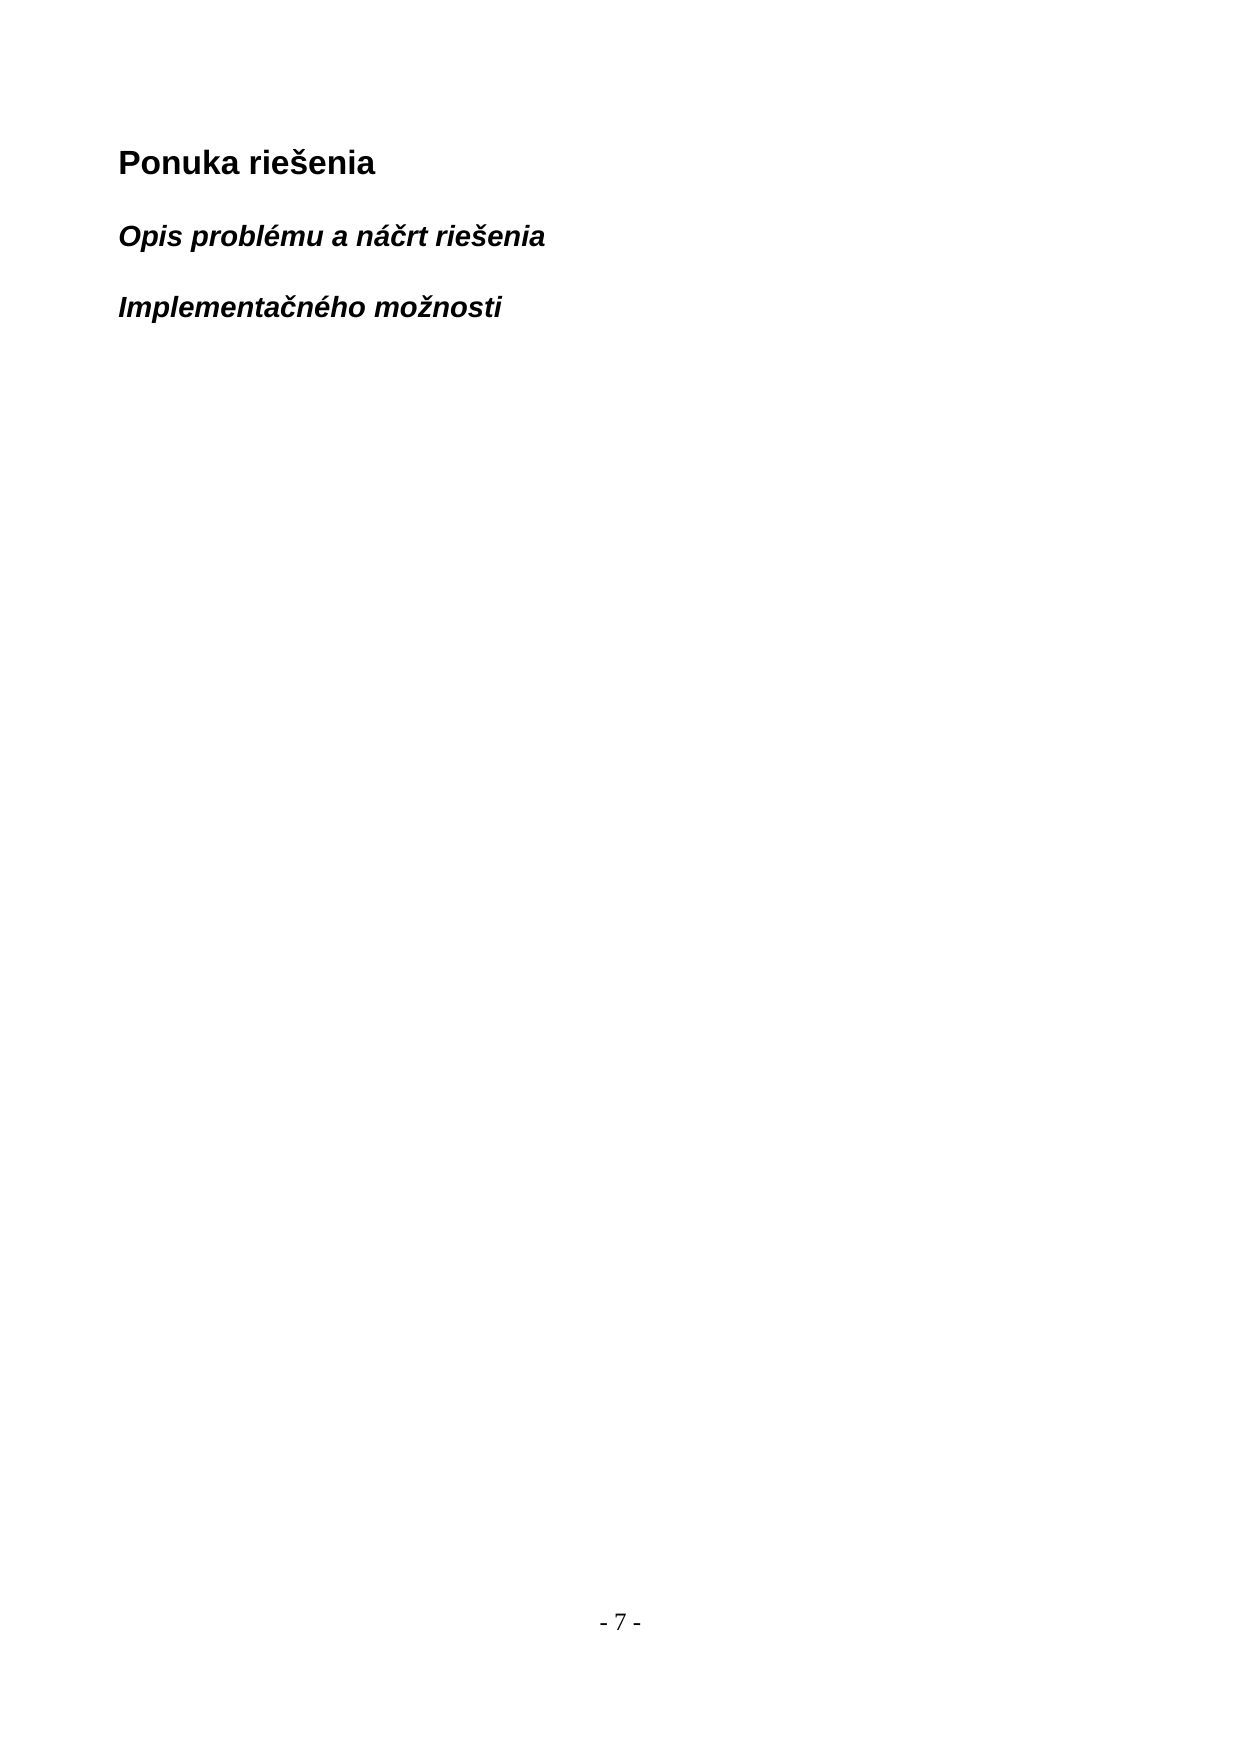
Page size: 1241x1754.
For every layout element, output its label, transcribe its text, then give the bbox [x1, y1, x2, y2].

subtitle Implementačného možnosti [118, 290, 1122, 324]
subtitle Ponuka riešenia [118, 143, 1122, 182]
subtitle Opis problému a náčrt riešenia [118, 219, 1122, 253]
